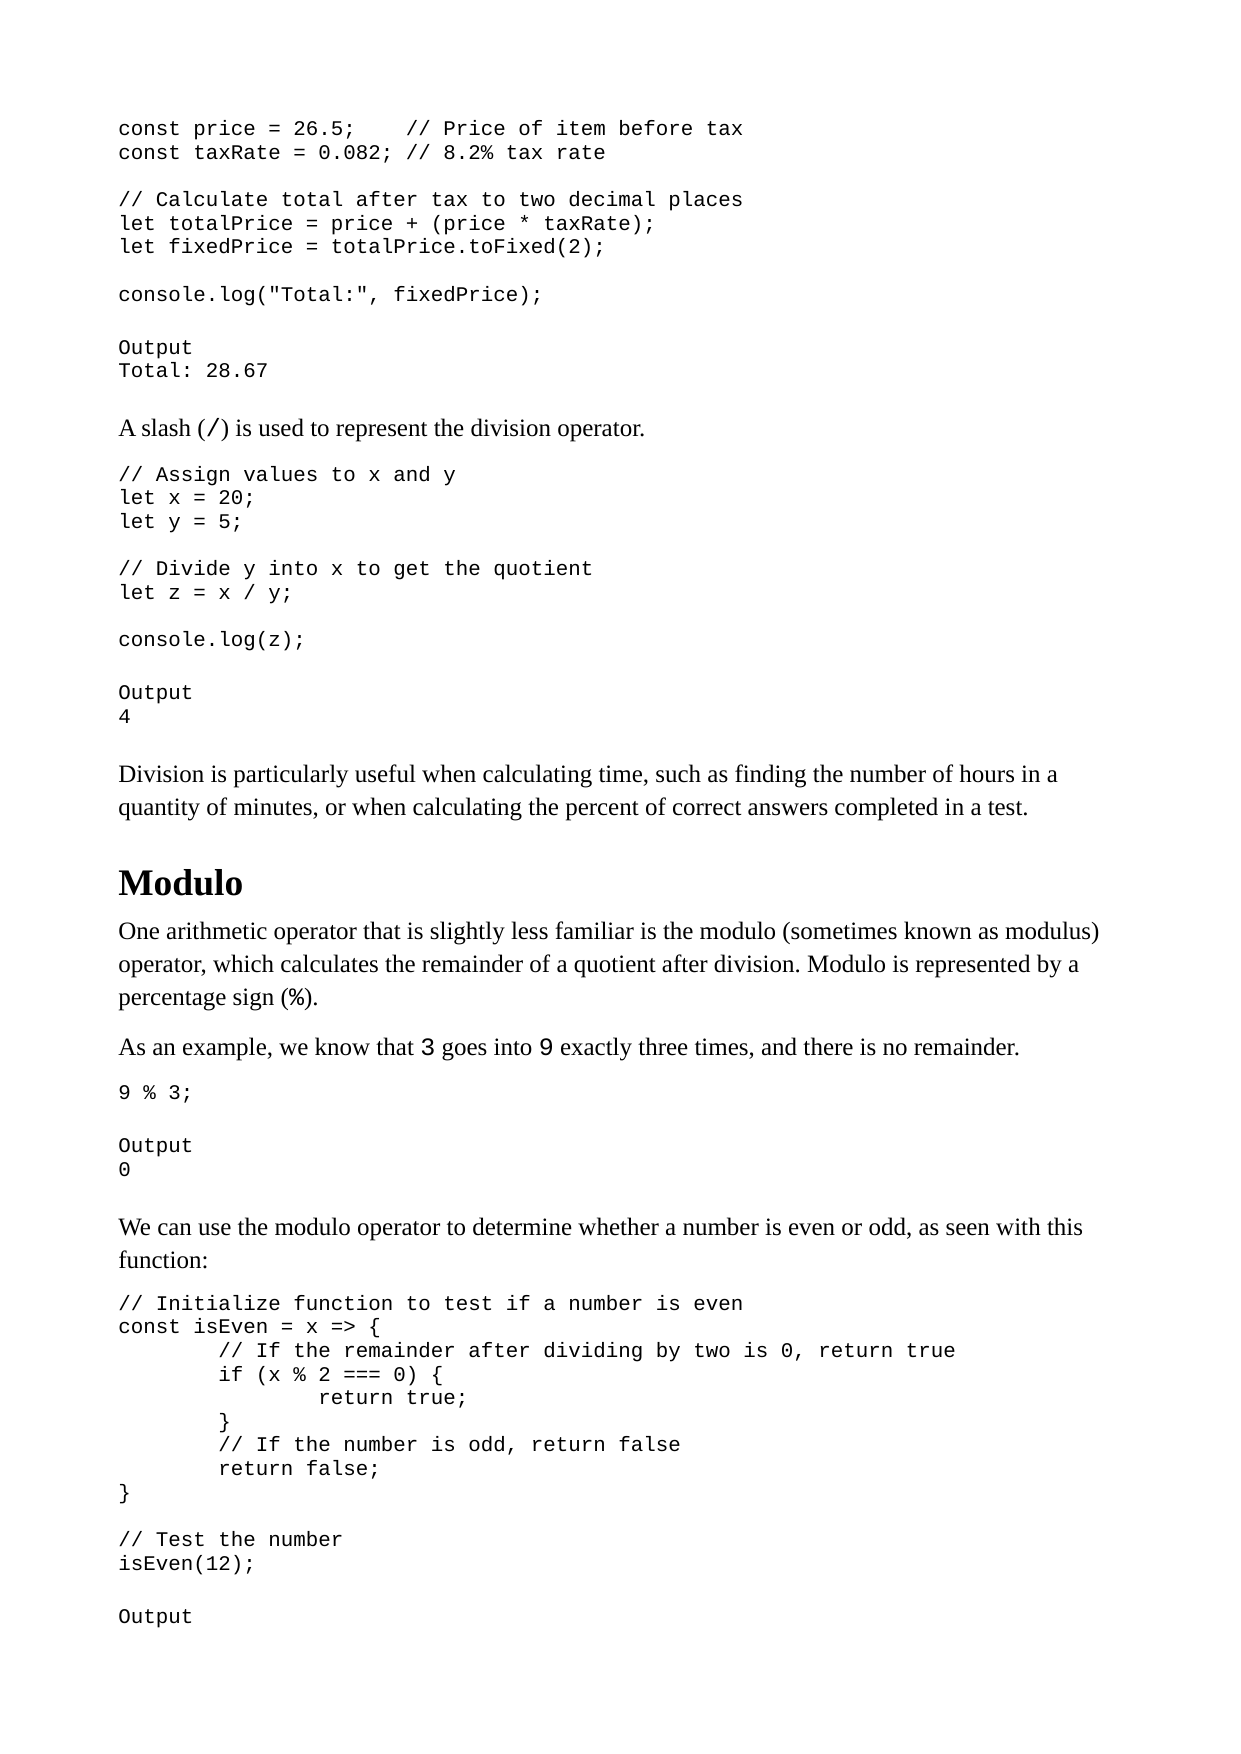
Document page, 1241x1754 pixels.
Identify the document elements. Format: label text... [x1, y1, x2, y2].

text console.log("Total:", fixedPrice); [118, 284, 1122, 307]
text Division is particularly useful when calculating time, such as finding the number of hours in a quantity of minutes, or when calculating the percent of correct answers completed in a test. [118, 759, 1122, 821]
text 4 [118, 706, 1122, 729]
text // Divide y into x to get the quotient [118, 558, 1122, 582]
text const price = 26.5; // Price of item before tax [118, 118, 1122, 142]
text } [118, 1482, 1122, 1505]
text // If the remainder after dividing by two is 0, return true [118, 1340, 1122, 1363]
text console.log(z); [118, 629, 1122, 653]
text // Initialize function to test if a number is even [118, 1293, 1122, 1316]
text // Calculate total after tax to two decimal places [118, 189, 1122, 213]
text 0 [118, 1159, 1122, 1182]
text 9 % 3; [118, 1082, 1122, 1106]
text let x = 20; [118, 487, 1122, 511]
text // Test the number [118, 1529, 1122, 1553]
text return true; [118, 1387, 1122, 1411]
text Output [118, 1135, 1122, 1159]
text As an example, we know that 3 goes into 9 exactly three times, and there is no remainder. [118, 1032, 1122, 1063]
text const taxRate = 0.082; // 8.2% tax rate [118, 142, 1122, 165]
text Total: 28.67 [118, 360, 1122, 384]
text // Assign values to x and y [118, 463, 1122, 487]
text A slash (/) is used to represent the division operator. [118, 413, 1122, 444]
text Output [118, 337, 1122, 360]
text // If the number is odd, return false [118, 1434, 1122, 1458]
text Output [118, 1606, 1122, 1629]
text let y = 5; [118, 511, 1122, 534]
text let z = x / y; [118, 582, 1122, 605]
text Output [118, 682, 1122, 706]
text We can use the modulo operator to determine whether a number is even or odd, as seen with this function: [118, 1212, 1122, 1274]
text } [118, 1411, 1122, 1434]
text isEven(12); [118, 1553, 1122, 1576]
text const isEven = x => { [118, 1316, 1122, 1340]
subtitle Modulo [118, 860, 1122, 903]
text return false; [118, 1458, 1122, 1482]
text let fixedPrice = totalPrice.toFixed(2); [118, 236, 1122, 260]
text let totalPrice = price + (price * taxRate); [118, 213, 1122, 236]
text if (x % 2 === 0) { [118, 1363, 1122, 1387]
text One arithmetic operator that is slightly less familiar is the modulo (sometimes known as modulus) operator, which calculates the remainder of a quotient after division. Modulo is represented by a percentage sign (%). [118, 916, 1122, 1013]
